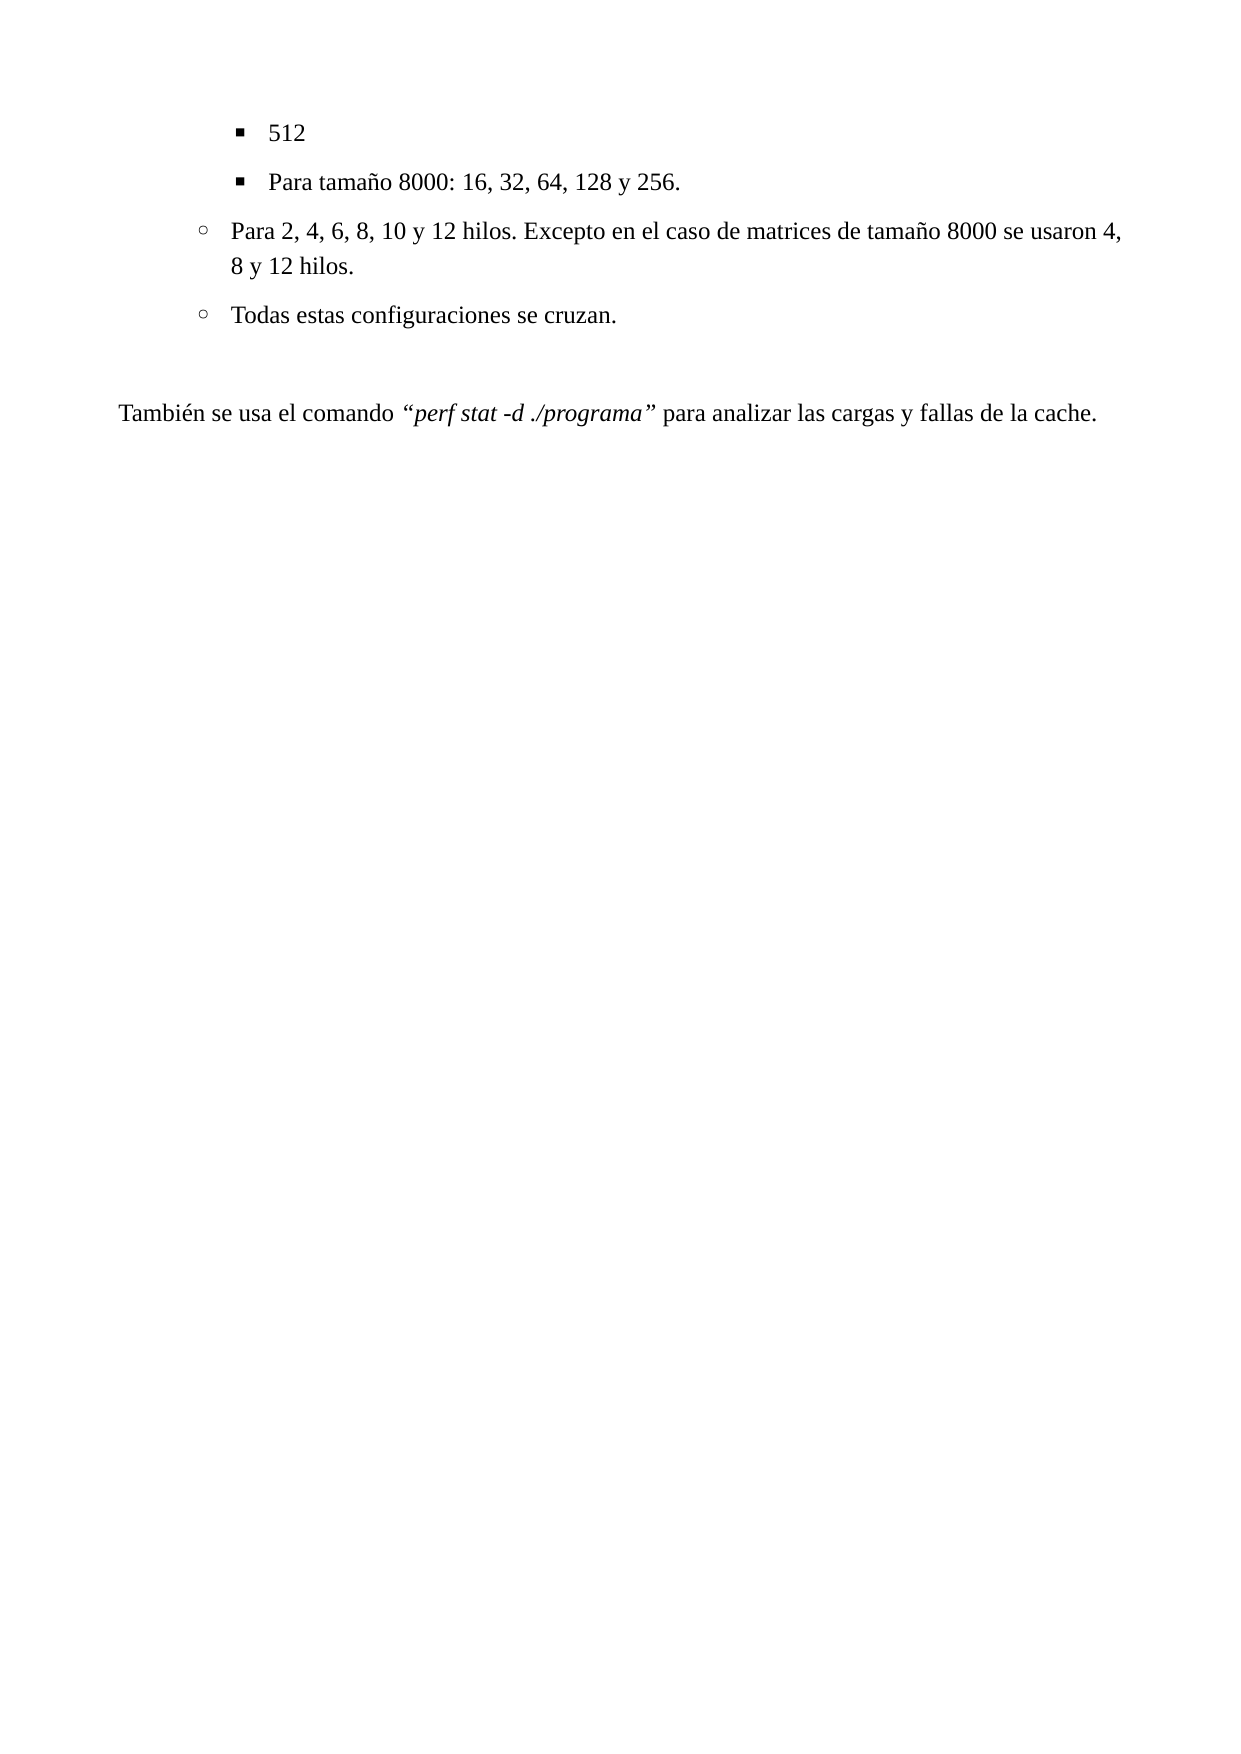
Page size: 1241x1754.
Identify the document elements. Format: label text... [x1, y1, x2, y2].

text También se usa el comando “perf stat -d ./programa” para analizar las cargas y fallas de la cache. [118, 398, 1122, 427]
list 512 [231, 118, 1122, 147]
list Para 2, 4, 6, 8, 10 y 12 hilos. Excepto en el caso de matrices de tamaño 8000 se usaron 4, 8 y 12 hilos. [193, 216, 1122, 279]
list Para tamaño 8000: 16, 32, 64, 128 y 256. [231, 167, 1122, 196]
list Todas estas configuraciones se cruzan. [193, 300, 1122, 328]
